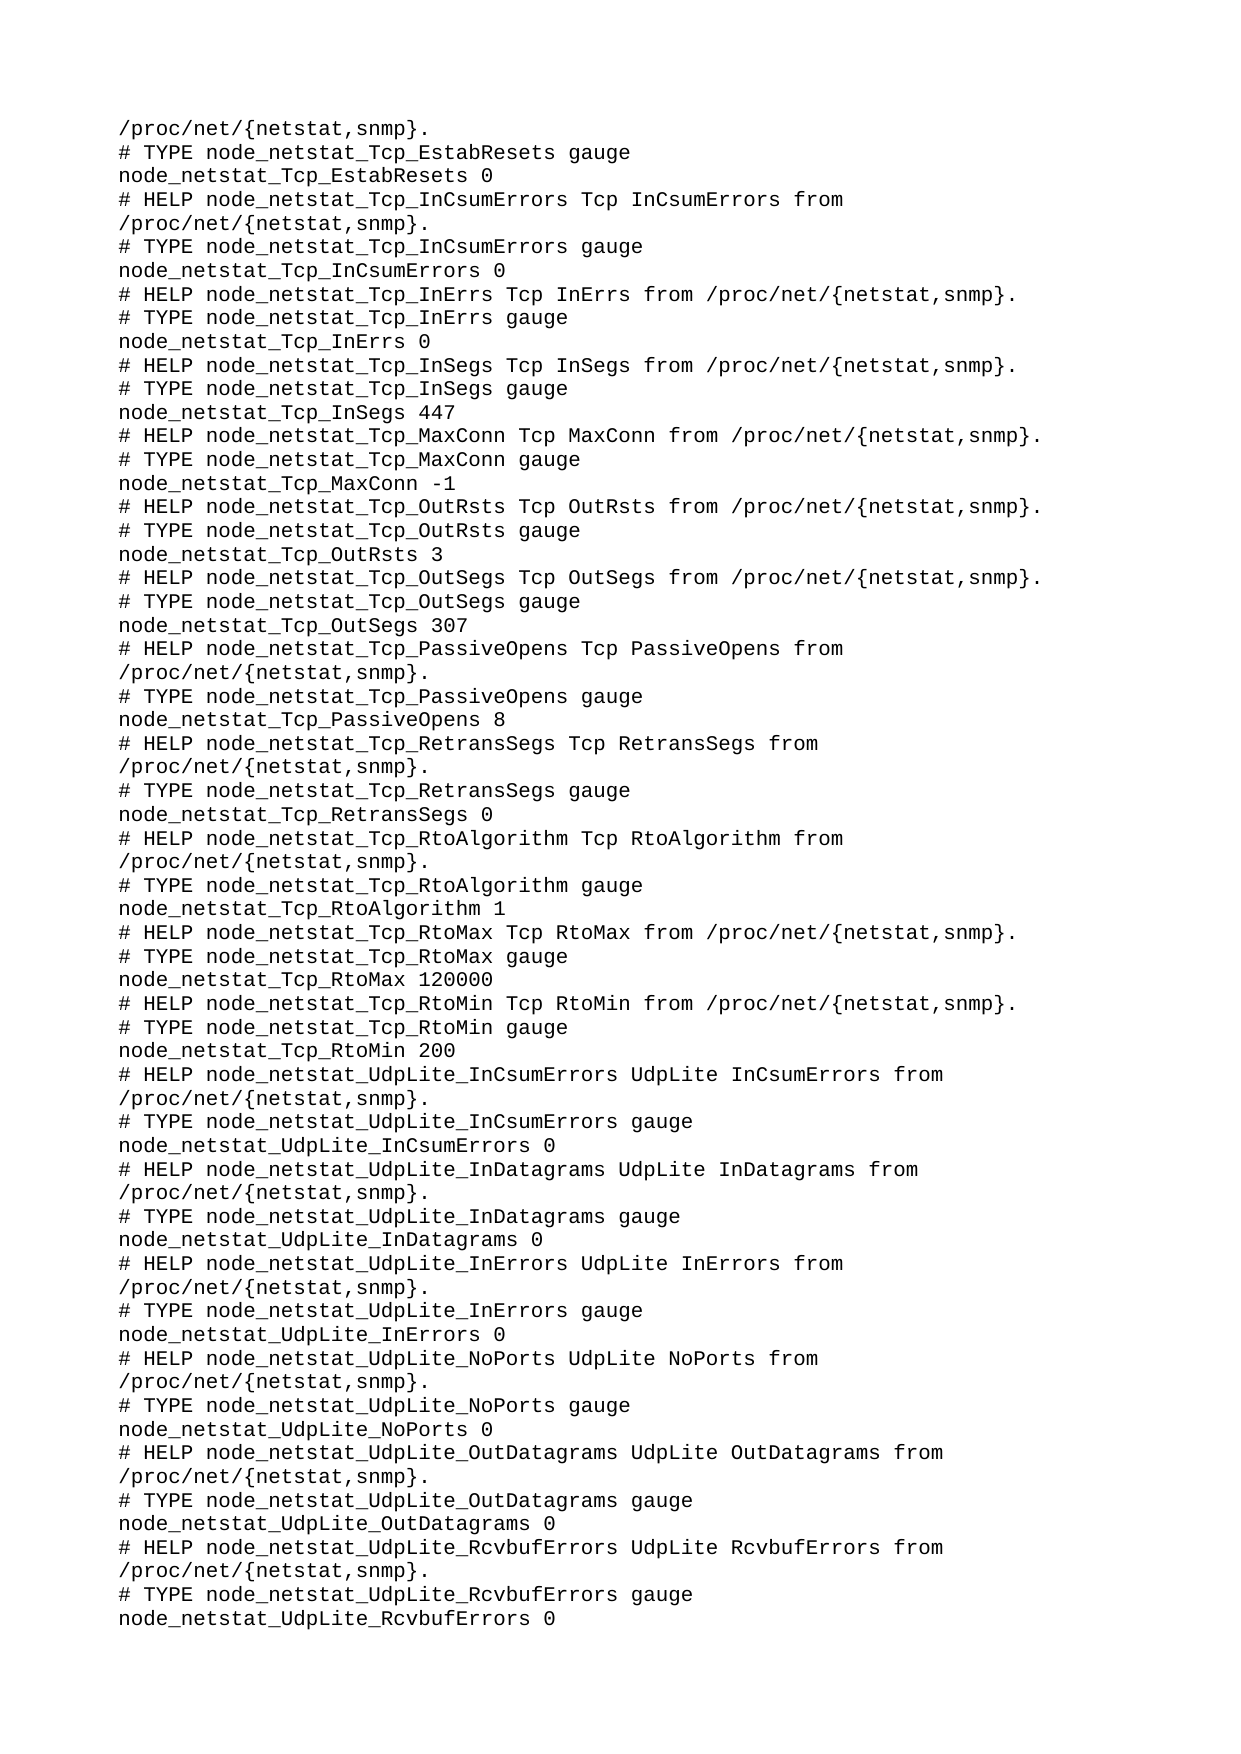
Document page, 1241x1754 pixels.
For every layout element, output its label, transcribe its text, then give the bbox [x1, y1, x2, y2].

text # TYPE node_netstat_Tcp_InCsumErrors gauge [118, 236, 1122, 260]
text # TYPE node_netstat_Tcp_MaxConn gauge [118, 449, 1122, 473]
text # TYPE node_netstat_Tcp_RtoMin gauge [118, 1017, 1122, 1040]
text node_netstat_Tcp_InErrs 0 [118, 331, 1122, 354]
text # TYPE node_netstat_UdpLite_InCsumErrors gauge [118, 1111, 1122, 1135]
text node_netstat_UdpLite_InErrors 0 [118, 1324, 1122, 1348]
text /proc/net/{netstat,snmp}. [118, 118, 1122, 142]
text # HELP node_netstat_Tcp_PassiveOpens Tcp PassiveOpens from /proc/net/{netstat,snmp}. [118, 638, 1122, 686]
text # TYPE node_netstat_Tcp_RetransSegs gauge [118, 780, 1122, 804]
text # HELP node_netstat_Tcp_RtoMax Tcp RtoMax from /proc/net/{netstat,snmp}. [118, 922, 1122, 946]
text # TYPE node_netstat_Tcp_RtoMax gauge [118, 946, 1122, 969]
text # HELP node_netstat_Tcp_OutRsts Tcp OutRsts from /proc/net/{netstat,snmp}. [118, 496, 1122, 520]
text node_netstat_Tcp_MaxConn -1 [118, 473, 1122, 496]
text # HELP node_netstat_UdpLite_RcvbufErrors UdpLite RcvbufErrors from /proc/net/{netstat,snmp}. [118, 1537, 1122, 1584]
text # TYPE node_netstat_Tcp_InSegs gauge [118, 378, 1122, 402]
text node_netstat_UdpLite_OutDatagrams 0 [118, 1513, 1122, 1537]
text node_netstat_Tcp_RetransSegs 0 [118, 804, 1122, 827]
text node_netstat_Tcp_OutSegs 307 [118, 615, 1122, 638]
text # HELP node_netstat_UdpLite_InErrors UdpLite InErrors from /proc/net/{netstat,snmp}. [118, 1253, 1122, 1300]
text # HELP node_netstat_UdpLite_NoPorts UdpLite NoPorts from /proc/net/{netstat,snmp}. [118, 1348, 1122, 1395]
text node_netstat_Tcp_RtoMin 200 [118, 1040, 1122, 1064]
text # HELP node_netstat_UdpLite_InDatagrams UdpLite InDatagrams from /proc/net/{netstat,snmp}. [118, 1158, 1122, 1206]
text # HELP node_netstat_Tcp_OutSegs Tcp OutSegs from /proc/net/{netstat,snmp}. [118, 567, 1122, 591]
text # HELP node_netstat_Tcp_RetransSegs Tcp RetransSegs from /proc/net/{netstat,snmp}. [118, 733, 1122, 780]
text # HELP node_netstat_UdpLite_OutDatagrams UdpLite OutDatagrams from /proc/net/{netstat,snmp}. [118, 1442, 1122, 1489]
text # TYPE node_netstat_Tcp_OutRsts gauge [118, 520, 1122, 544]
text node_netstat_Tcp_PassiveOpens 8 [118, 709, 1122, 733]
text # TYPE node_netstat_UdpLite_NoPorts gauge [118, 1395, 1122, 1419]
text node_netstat_Tcp_RtoMax 120000 [118, 969, 1122, 993]
text # HELP node_netstat_Tcp_MaxConn Tcp MaxConn from /proc/net/{netstat,snmp}. [118, 426, 1122, 449]
text # HELP node_netstat_Tcp_InSegs Tcp InSegs from /proc/net/{netstat,snmp}. [118, 354, 1122, 378]
text # TYPE node_netstat_UdpLite_RcvbufErrors gauge [118, 1584, 1122, 1608]
text # TYPE node_netstat_UdpLite_InErrors gauge [118, 1300, 1122, 1324]
text # HELP node_netstat_UdpLite_InCsumErrors UdpLite InCsumErrors from /proc/net/{netstat,snmp}. [118, 1064, 1122, 1111]
text # TYPE node_netstat_UdpLite_InDatagrams gauge [118, 1206, 1122, 1229]
text # HELP node_netstat_Tcp_RtoMin Tcp RtoMin from /proc/net/{netstat,snmp}. [118, 993, 1122, 1017]
text node_netstat_Tcp_InCsumErrors 0 [118, 260, 1122, 284]
text # HELP node_netstat_Tcp_InErrs Tcp InErrs from /proc/net/{netstat,snmp}. [118, 284, 1122, 307]
text node_netstat_Tcp_InSegs 447 [118, 402, 1122, 426]
text # HELP node_netstat_Tcp_InCsumErrors Tcp InCsumErrors from /proc/net/{netstat,snmp}. [118, 189, 1122, 236]
text # TYPE node_netstat_UdpLite_OutDatagrams gauge [118, 1489, 1122, 1513]
text # TYPE node_netstat_Tcp_InErrs gauge [118, 307, 1122, 331]
text node_netstat_Tcp_EstabResets 0 [118, 165, 1122, 189]
text # TYPE node_netstat_Tcp_EstabResets gauge [118, 142, 1122, 165]
text node_netstat_UdpLite_RcvbufErrors 0 [118, 1608, 1122, 1631]
text node_netstat_UdpLite_InDatagrams 0 [118, 1229, 1122, 1253]
text # TYPE node_netstat_Tcp_PassiveOpens gauge [118, 686, 1122, 709]
text node_netstat_UdpLite_NoPorts 0 [118, 1419, 1122, 1442]
text # TYPE node_netstat_Tcp_OutSegs gauge [118, 591, 1122, 615]
text node_netstat_Tcp_OutRsts 3 [118, 544, 1122, 567]
text # HELP node_netstat_Tcp_RtoAlgorithm Tcp RtoAlgorithm from /proc/net/{netstat,snmp}. [118, 827, 1122, 875]
text node_netstat_Tcp_RtoAlgorithm 1 [118, 898, 1122, 922]
text node_netstat_UdpLite_InCsumErrors 0 [118, 1135, 1122, 1158]
text # TYPE node_netstat_Tcp_RtoAlgorithm gauge [118, 875, 1122, 898]
